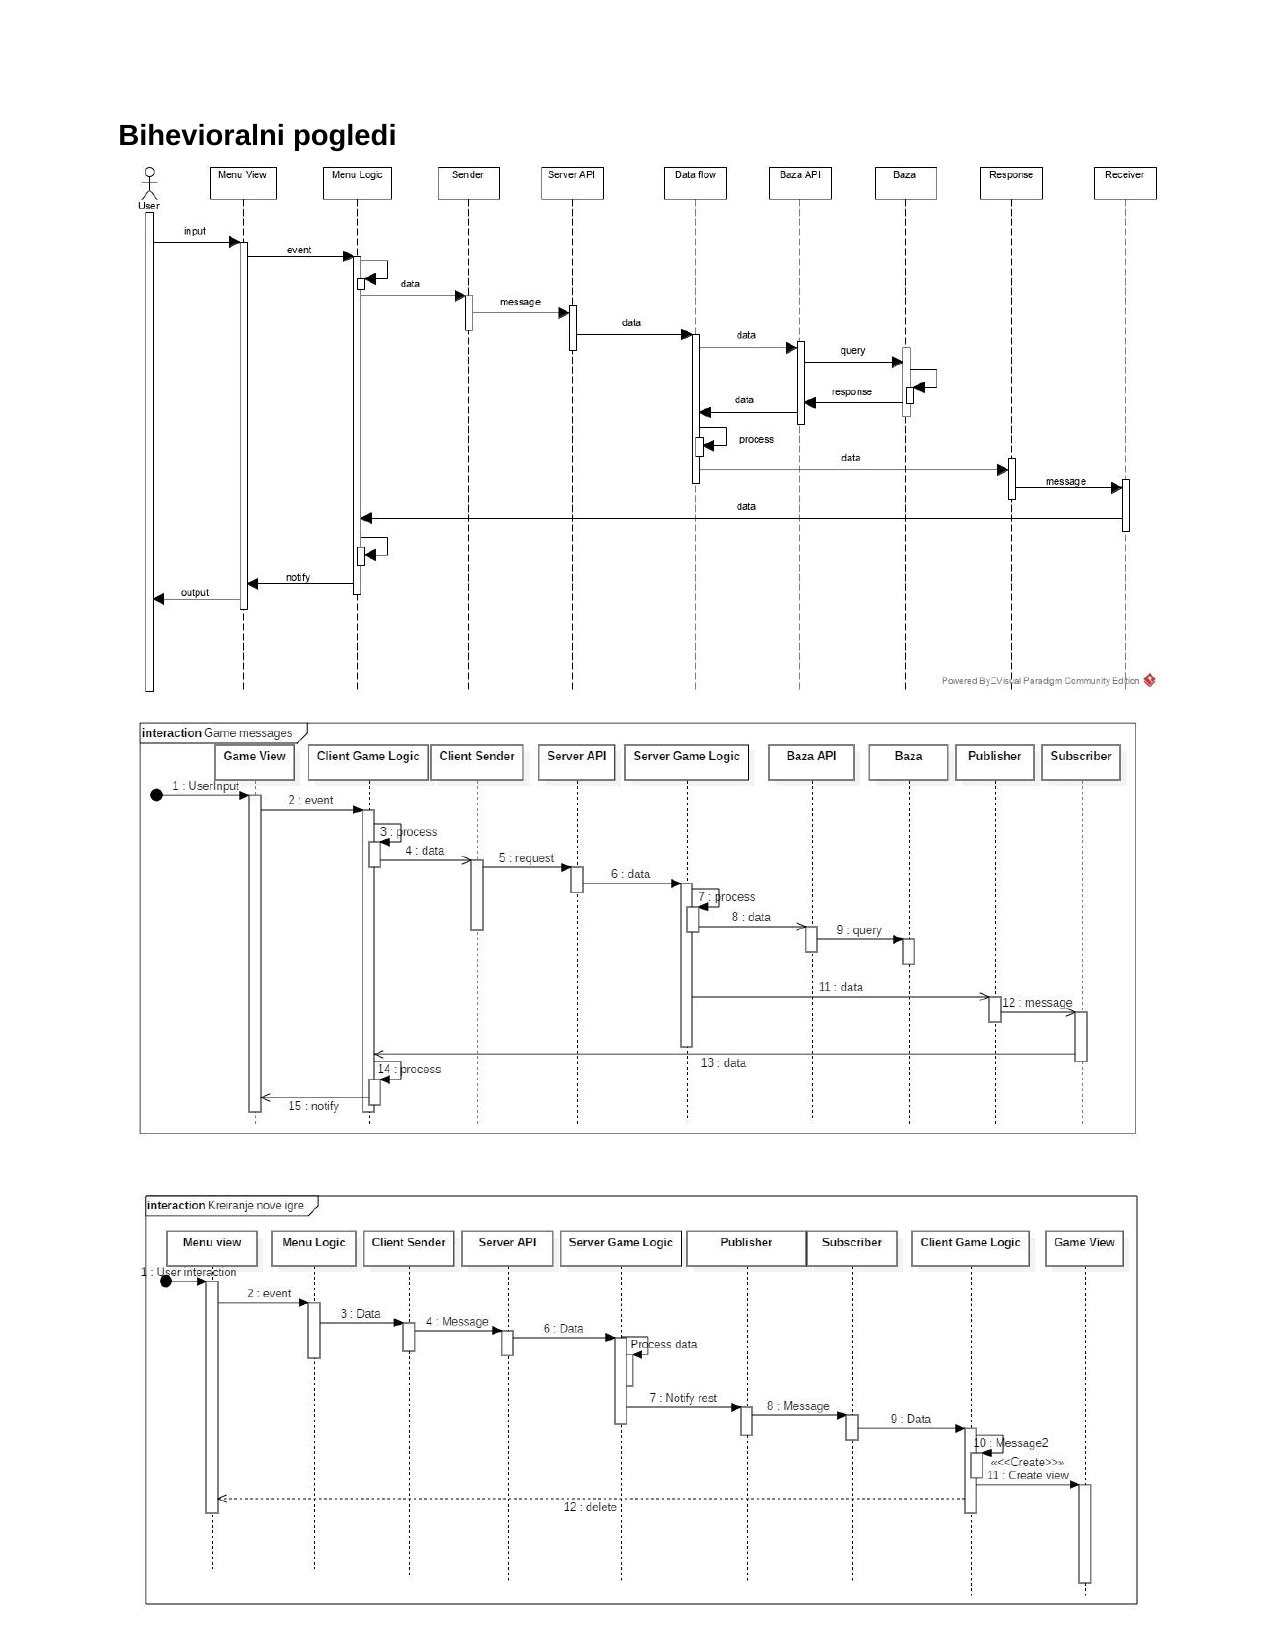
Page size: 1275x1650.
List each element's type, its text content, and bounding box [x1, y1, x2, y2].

picture [120, 165, 1160, 695]
text Bihevioralni pogledi [118, 118, 1157, 152]
picture [132, 1187, 1172, 1639]
picture [131, 714, 1171, 1169]
